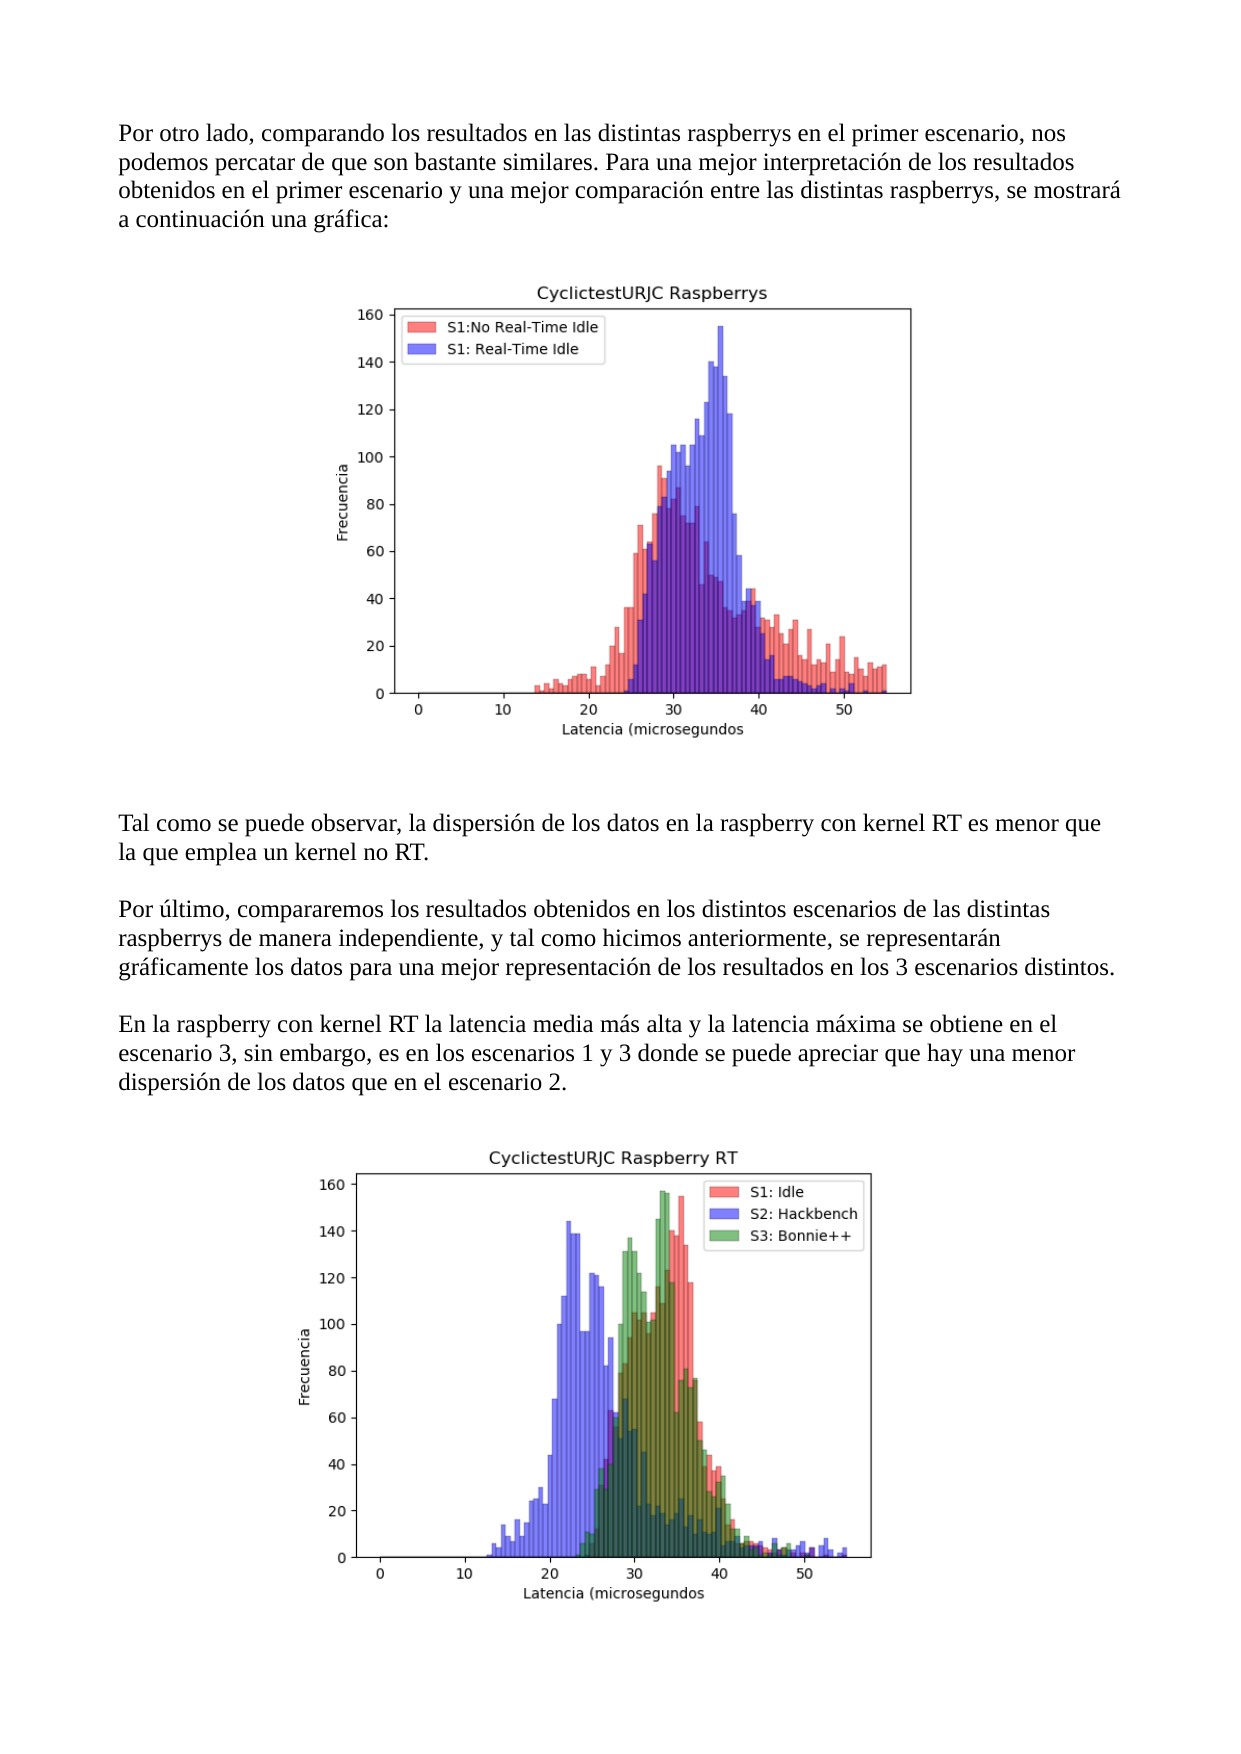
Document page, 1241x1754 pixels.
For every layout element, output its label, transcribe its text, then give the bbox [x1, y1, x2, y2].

text Tal como se puede observar, la dispersión de los datos en la raspberry con kernel RT es menor que la que emplea un kernel no RT. [118, 808, 1122, 866]
picture [311, 248, 977, 748]
text Por otro lado, comparando los resultados en las distintas raspberrys en el primer escenario, nos podemos percatar de que son bastante similares. Para una mejor interpretación de los resultados obtenidos en el primer escenario y una mejor comparación entre las distintas raspberrys, se mostrará a continuación una gráfica: [118, 118, 1122, 233]
text En la raspberry con kernel RT la latencia media más alta y la latencia máxima se obtiene en el escenario 3, sin embargo, es en los escenarios 1 y 3 donde se puede apreciar que hay una menor dispersión de los datos que en el escenario 2. [118, 1009, 1122, 1096]
text Por último, compararemos los resultados obtenidos en los distintos escenarios de las distintas raspberrys de manera independiente, y tal como hicimos anteriormente, se representarán gráficamente los datos para una mejor representación de los resultados en los 3 escenarios distintos. [118, 894, 1122, 981]
picture [273, 1113, 937, 1612]
